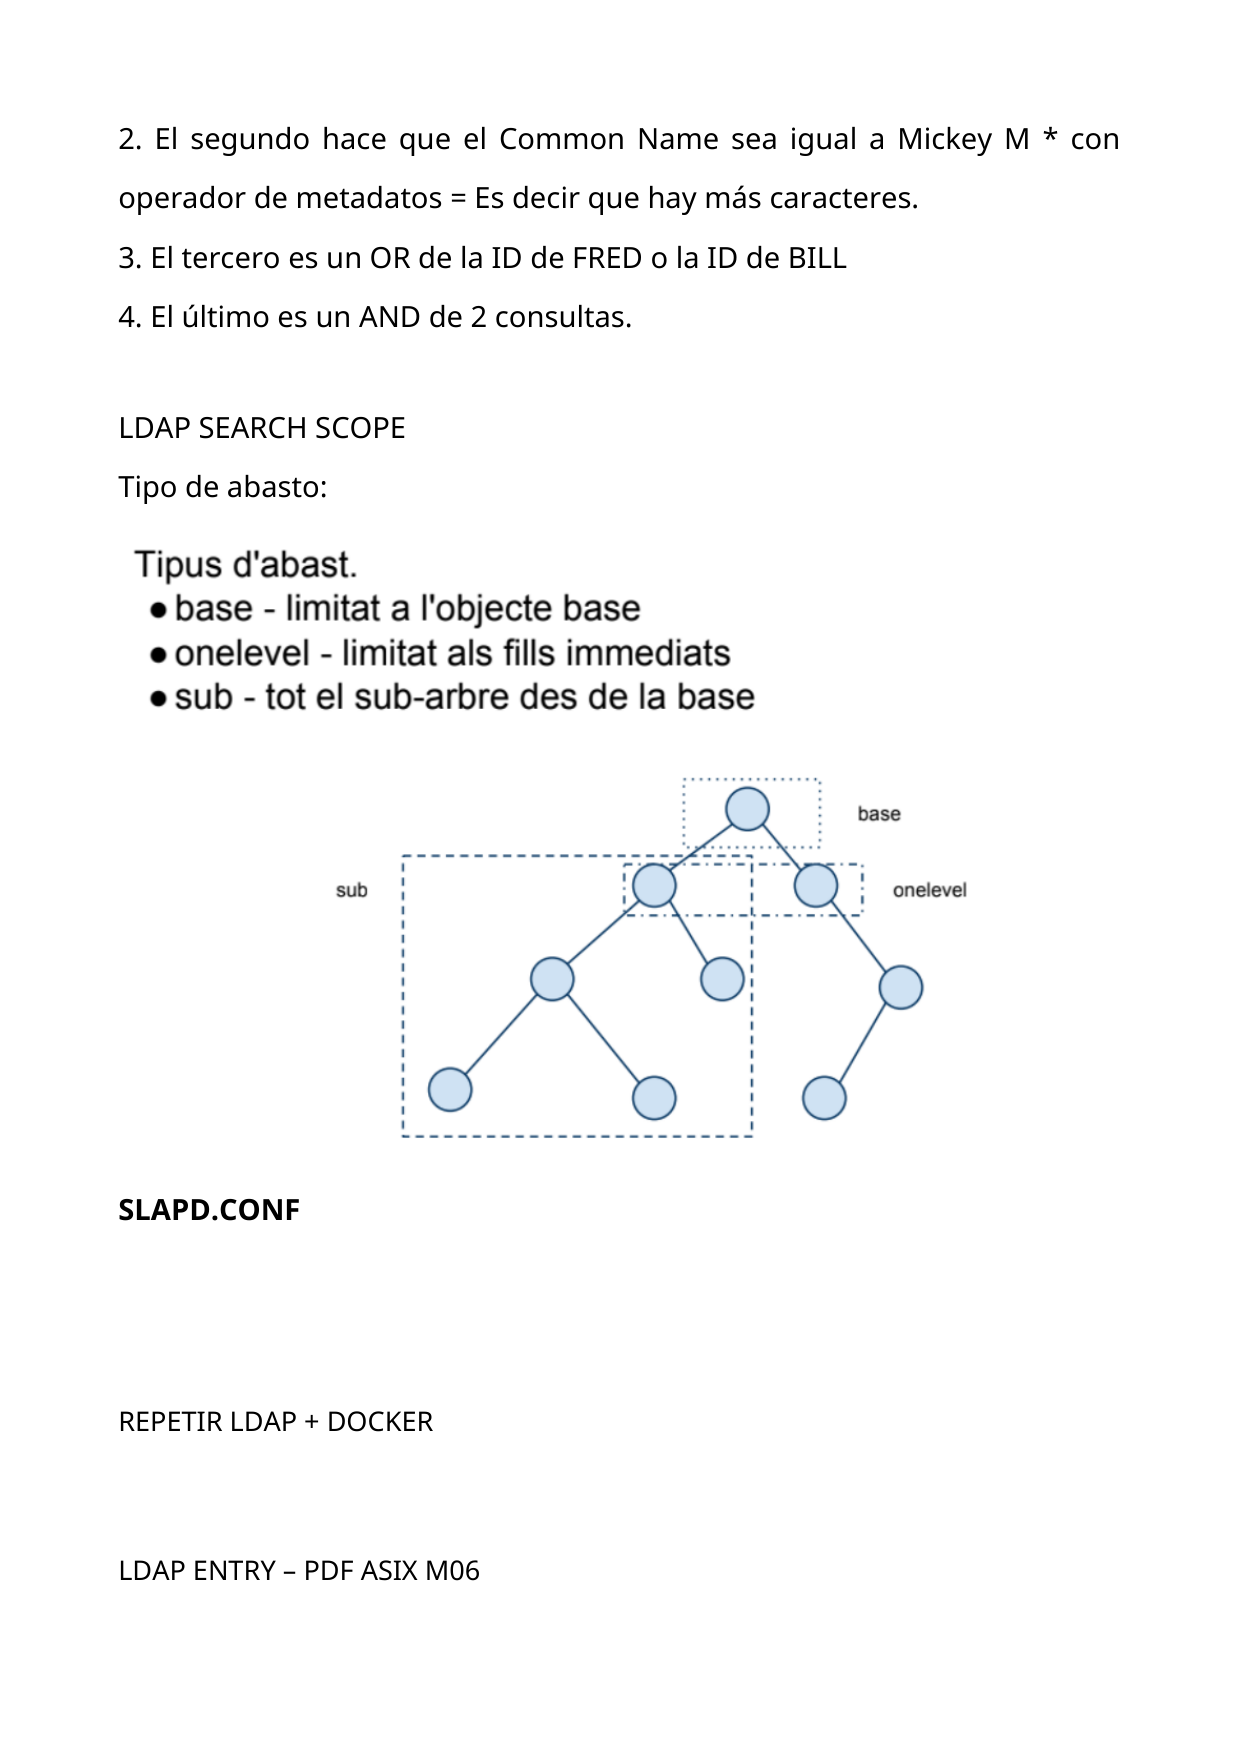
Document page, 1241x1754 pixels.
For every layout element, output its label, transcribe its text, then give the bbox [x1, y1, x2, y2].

text Tipo de abasto: [118, 467, 1122, 506]
text 2. El segundo hace que el Common Name sea igual a Mickey M * con operador de metadatos = Es decir que hay más caracteres. [118, 118, 1122, 217]
text 3. El tercero es un OR de la ID de FRED o la ID de BILL [118, 237, 1122, 277]
text LDAP ENTRY – PDF ASIX M06 [118, 1551, 1122, 1588]
text REPETIR LDAP + DOCKER [118, 1402, 1122, 1439]
text SLAPD.CONF [118, 1189, 1122, 1229]
text LDAP SEARCH SCOPE [118, 407, 1122, 447]
text 4. El último es un AND de 2 consultas. [118, 297, 1122, 336]
